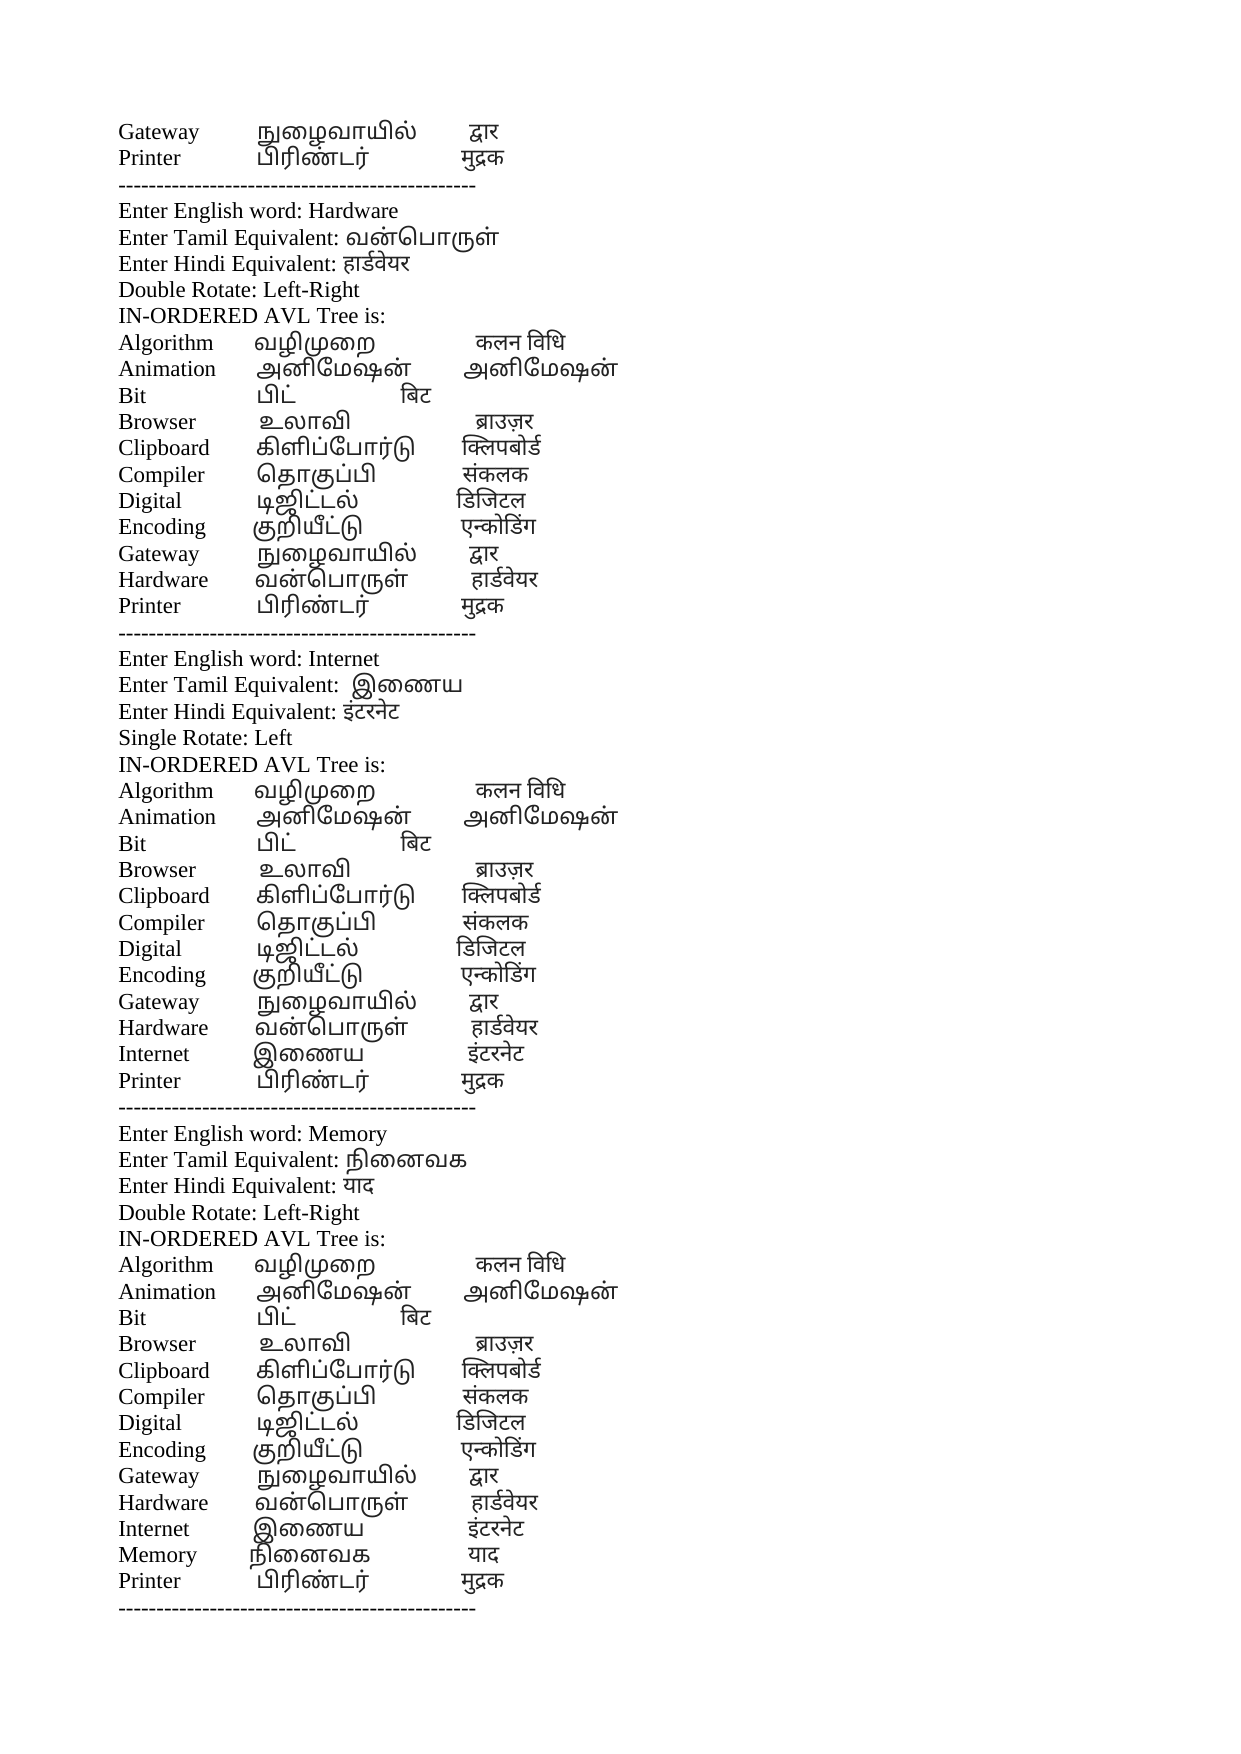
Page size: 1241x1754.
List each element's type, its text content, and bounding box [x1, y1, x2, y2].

text Gateway நுழைவாயில் द्वार Printer பிரிண்டர் मुद्रक ----------------------------------------------- Enter English word: Hardware Enter Tamil Equivalent: வன்பொருள் Enter Hindi Equivalent: हार्डवेयर Double Rotate: Left-Right IN-ORDERED AVL Tree is: Algorithm வழிமுறை कलन विधि Animation அனிமேஷன் அனிமேஷன் Bit பிட் बिट Browser உலாவி ब्राउज़र Clipboard கிளிப்போர்டு क्लिपबोर्ड [118, 118, 1122, 461]
text Compiler தொகுப்பி संकलक Digital டிஜிட்டல் डिजिटल Encoding குறியீட்டு एन्कोडिंग Gateway நுழைவாயில் द्वार Hardware வன்பொருள் हार्डवेयर Internet இணைய इंटरनेट Memory நினைவக याद Printer பிரிண்டர் मुद्रक [118, 1383, 1122, 1620]
text Compiler தொகுப்பி संकलक Digital டிஜிட்டல் डिजिटल Encoding குறியீட்டு एन्कोडिंग Gateway நுழைவாயில் द्वार Hardware வன்பொருள் हार्डवेयर Printer பிரிண்டர் मुद्रक ----------------------------------------------- Enter English word: Internet Enter Tamil Equivalent: இணைய Enter Hindi Equivalent: इंटरनेट Single Rotate: Left IN-ORDERED AVL Tree is: Algorithm வழிமுறை कलन विधि Animation அனிமேஷன் அனிமேஷன் Bit பிட் बिट Browser உலாவி ब्राउज़र Clipboard கிளிப்போர்டு क्लिपबोर्ड [118, 461, 1122, 909]
text Compiler தொகுப்பி संकलक Digital டிஜிட்டல் डिजिटल Encoding குறியீட்டு एन्कोडिंग Gateway நுழைவாயில் द्वार Hardware வன்பொருள் हार्डवेयर Internet இணைய इंटरनेट [118, 909, 1122, 1067]
text Printer பிரிண்டர் मुद्रक ----------------------------------------------- Enter English word: Memory Enter Tamil Equivalent: நினைவக Enter Hindi Equivalent: याद Double Rotate: Left-Right IN-ORDERED AVL Tree is: Algorithm வழிமுறை कलन विधि Animation அனிமேஷன் அனிமேஷன் Bit பிட் बिट Browser உலாவி ब्राउज़र Clipboard கிளிப்போர்டு क्लिपबोर्ड [118, 1067, 1122, 1383]
